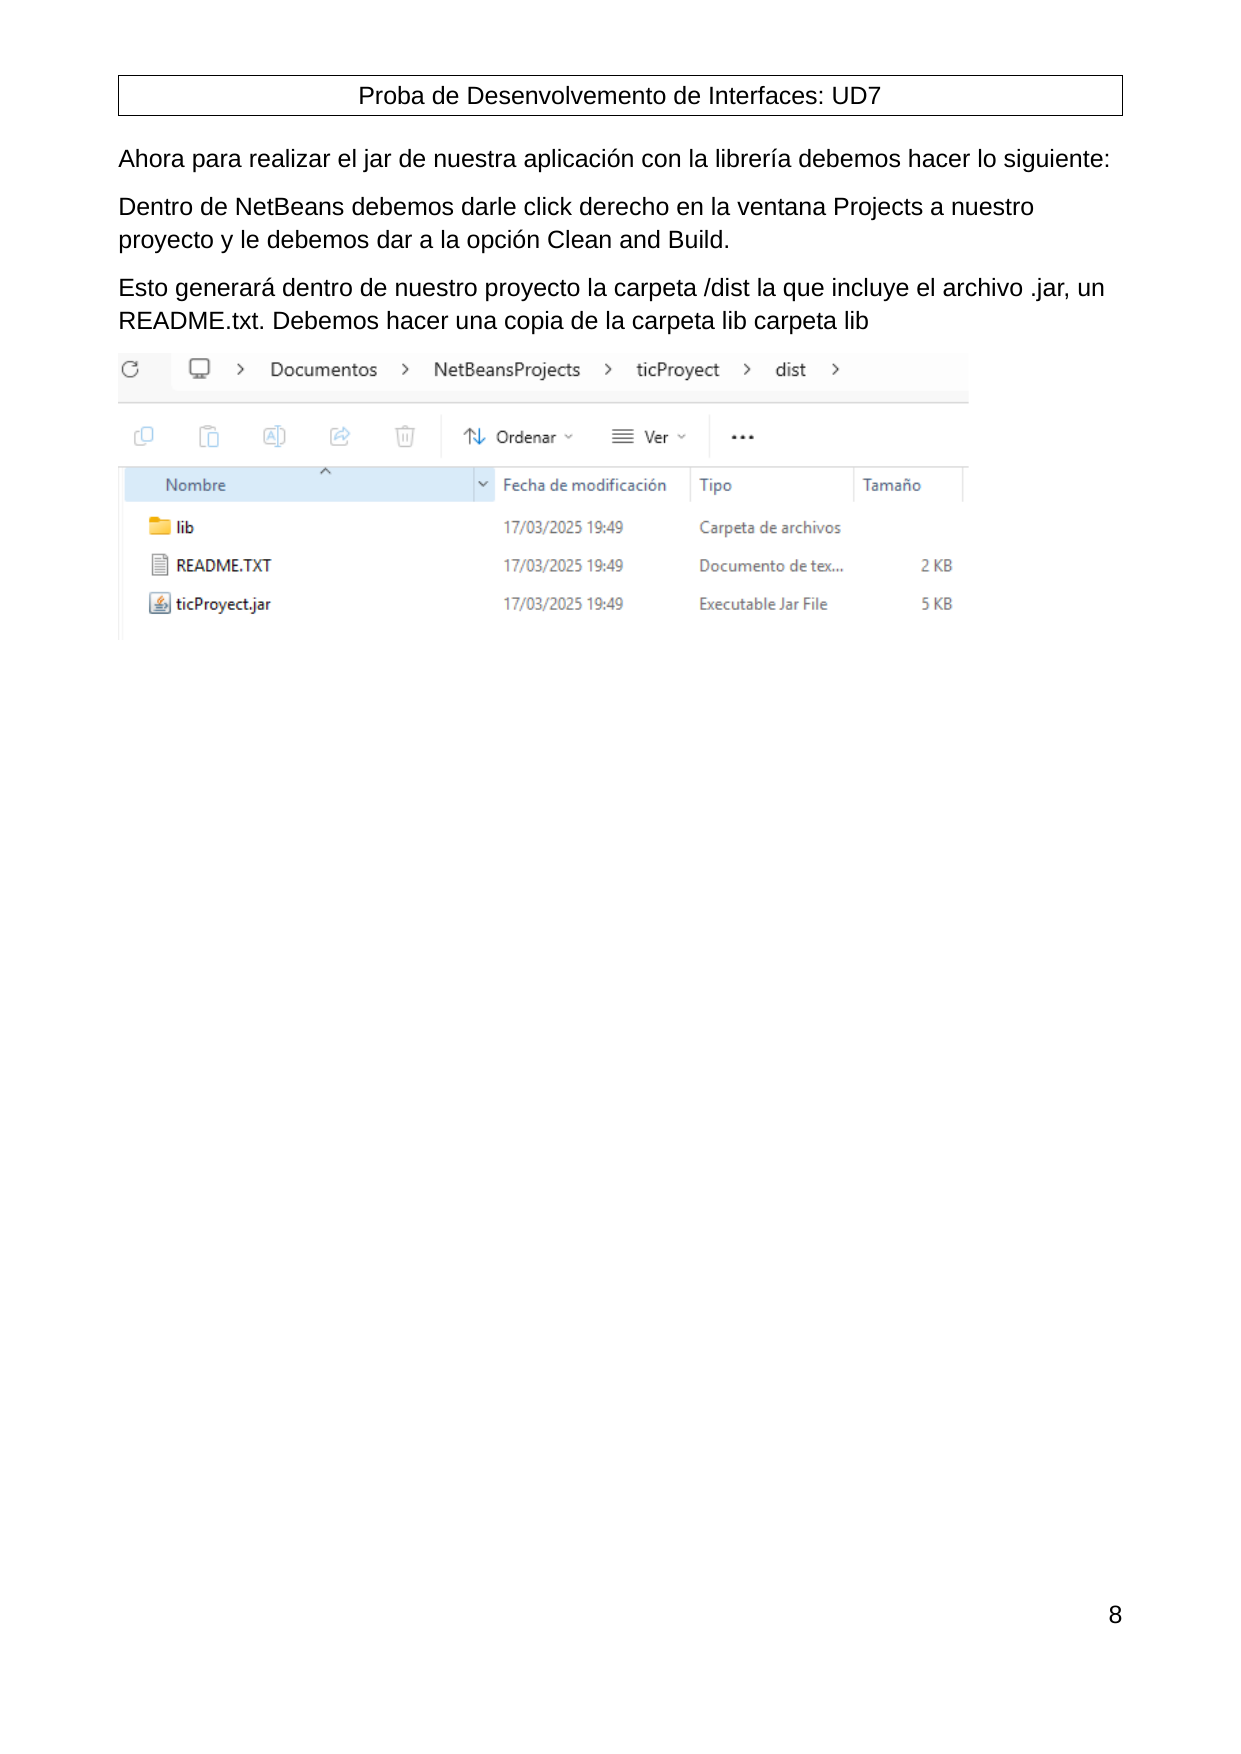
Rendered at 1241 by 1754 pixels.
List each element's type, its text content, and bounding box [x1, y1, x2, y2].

text Dentro de NetBeans debemos darle click derecho en la ventana Projects a nuestro proyecto y le debemos dar a la opción Clean and Build. [118, 192, 1122, 254]
text Esto generará dentro de nuestro proyecto la carpeta /dist la que incluye el archivo .jar, un README.txt. Debemos hacer una copia de la carpeta lib carpeta lib [118, 273, 1122, 334]
picture [118, 353, 969, 640]
text Ahora para realizar el jar de nuestra aplicación con la librería debemos hacer lo siguiente: [118, 144, 1122, 173]
